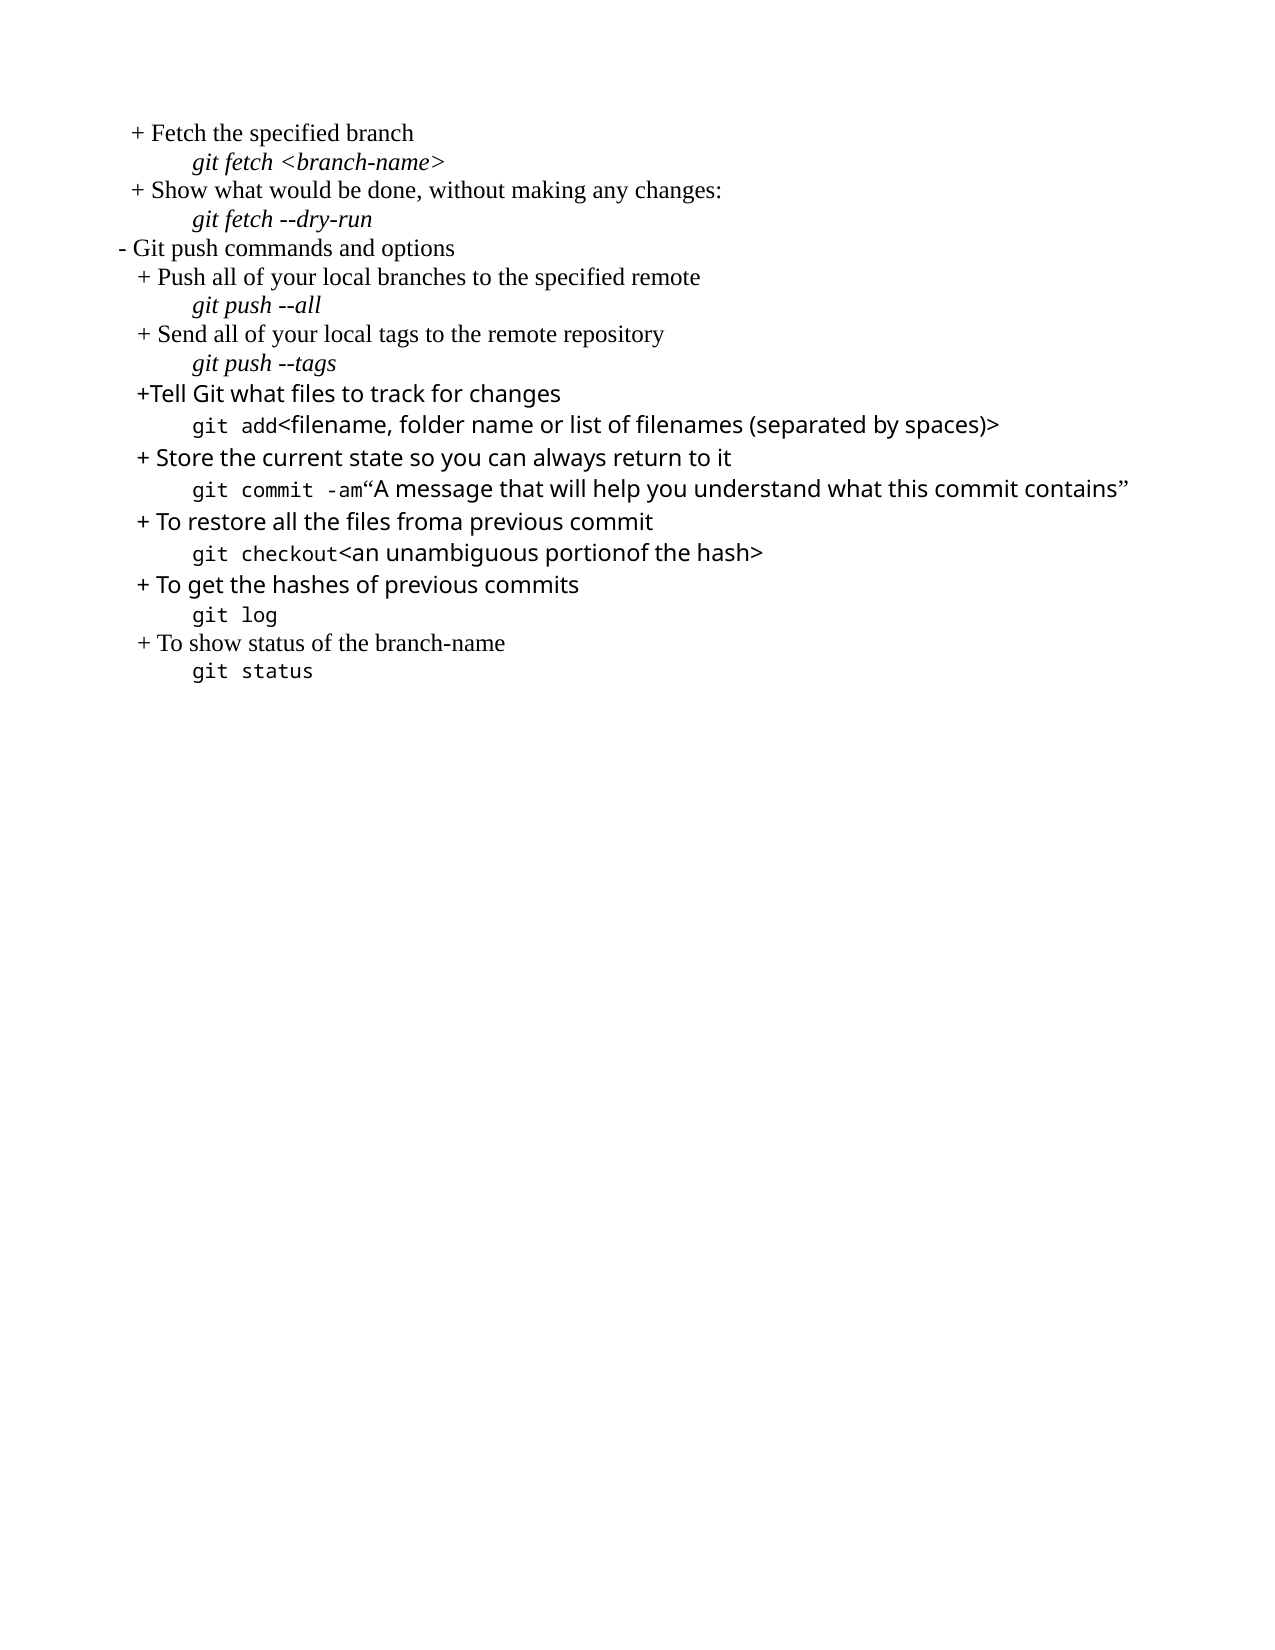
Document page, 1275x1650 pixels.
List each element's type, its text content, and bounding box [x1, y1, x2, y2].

text + Push all of your local branches to the specified remote [118, 262, 1157, 291]
text + Store the current state so you can always return to it [118, 441, 1157, 473]
text git fetch --dry-run [118, 204, 1157, 233]
text + Show what would be done, without making any changes: [118, 176, 1157, 204]
text +Tell Git what files to track for changes [118, 377, 1157, 409]
text git add<filename, folder name or list of filenames (separated by spaces)> [118, 409, 1157, 441]
text git push --all [118, 291, 1157, 319]
text + To show status of the branch-name [118, 628, 1157, 657]
text git log [118, 601, 1157, 628]
text - Git push commands and options [118, 233, 1157, 262]
text + To get the hashes of previous commits [118, 569, 1157, 601]
text git push --tags [118, 348, 1157, 377]
text git status [118, 657, 1157, 685]
text + To restore all the files froma previous commit [118, 505, 1157, 537]
text + Send all of your local tags to the remote repository [118, 319, 1157, 348]
text + Fetch the specified branch [118, 118, 1157, 147]
text git fetch <branch-name> [118, 147, 1157, 176]
text git checkout<an unambiguous portionof the hash> [118, 537, 1157, 569]
text git commit -am“A message that will help you understand what this commit contains” [118, 473, 1157, 505]
